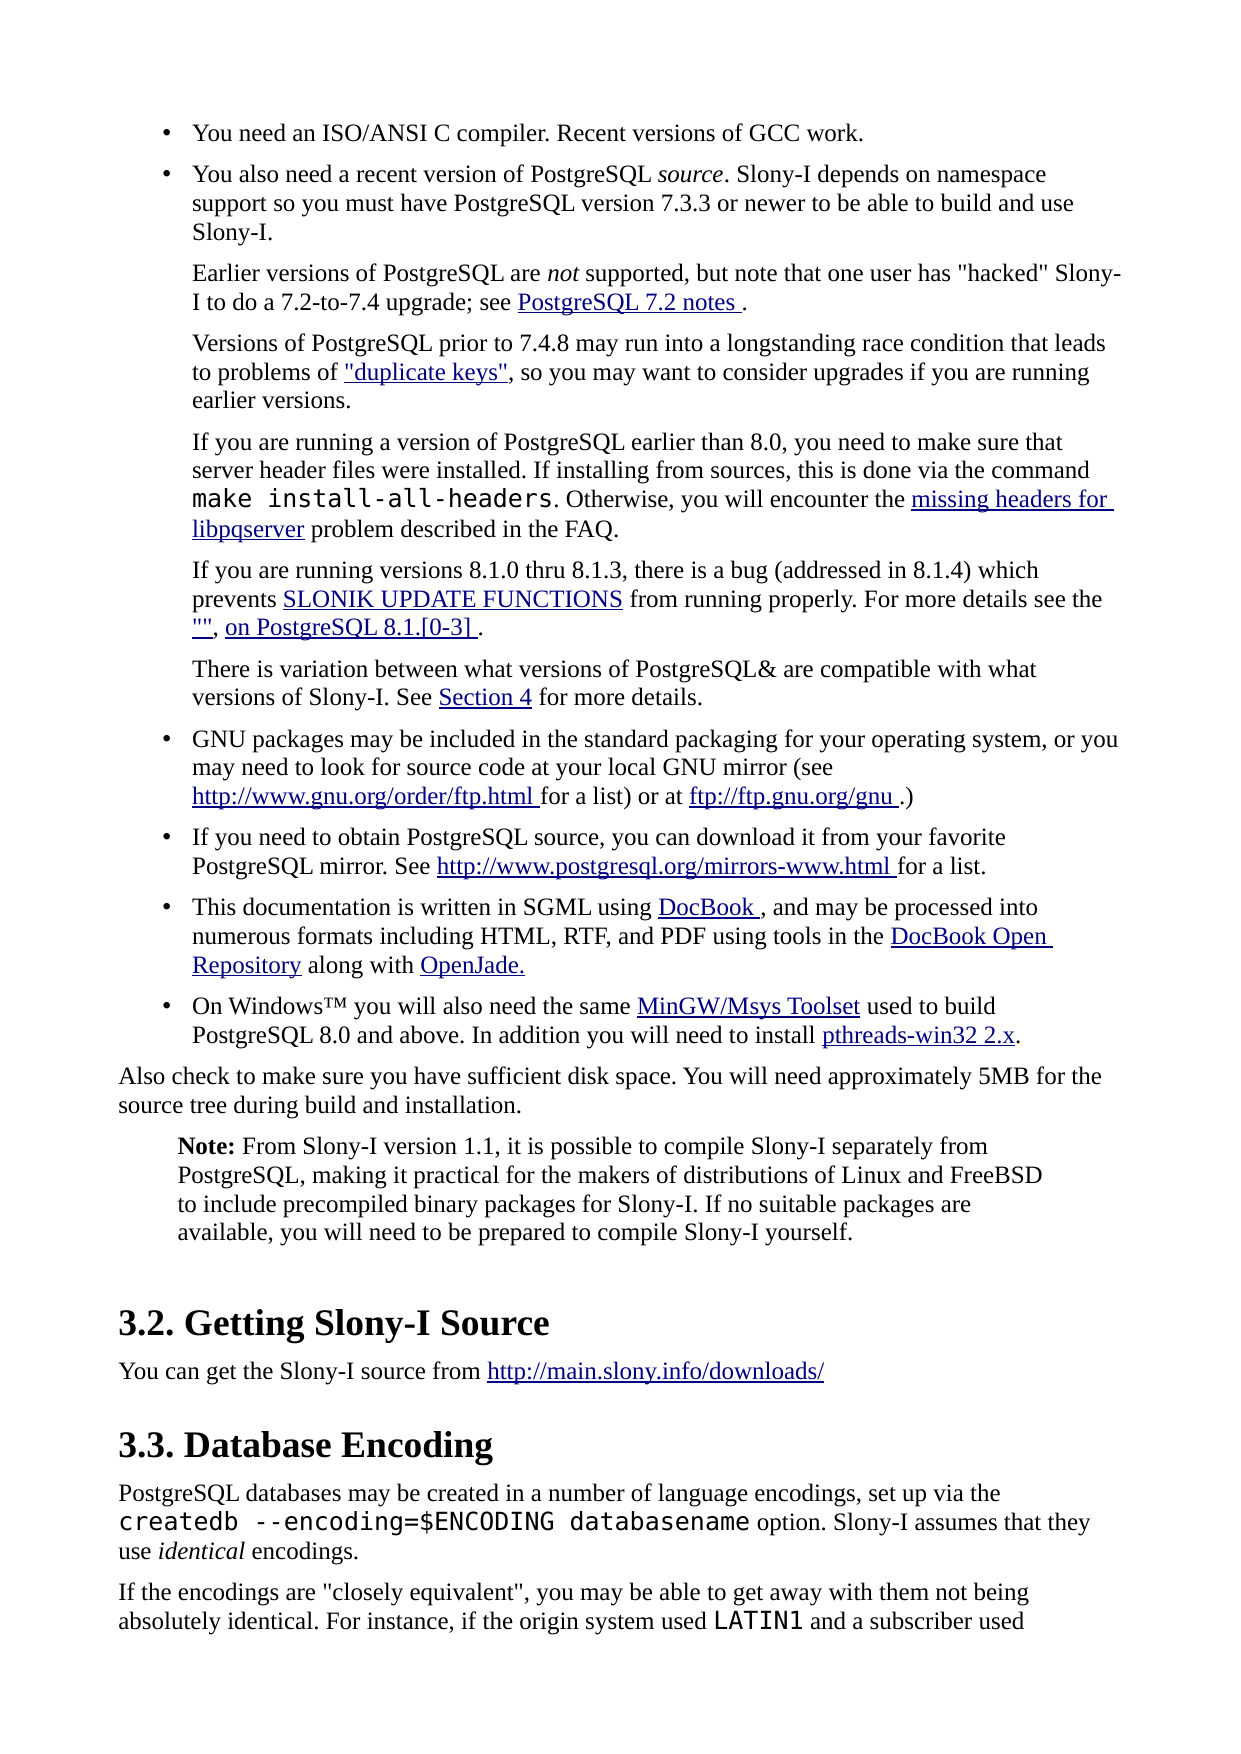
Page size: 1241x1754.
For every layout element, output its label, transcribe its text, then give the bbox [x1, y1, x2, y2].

list This documentation is written in SGML using DocBook , and may be processed into numerous formats including HTML, RTF, and PDF using tools in the DocBook Open Repository along with OpenJade. [162, 892, 1122, 979]
text Also check to make sure you have sufficient disk space. You will need approximately 5MB for the source tree during build and installation. [118, 1061, 1122, 1119]
text Note: From Slony-I version 1.1, it is possible to compile Slony-I separately from PostgreSQL, making it practical for the makers of distributions of Linux and FreeBSD to include precompiled binary packages for Slony-I. If no suitable packages are available, you will need to be prepared to compile Slony-I yourself. [177, 1131, 1063, 1246]
list If you are running a version of PostgreSQL earlier than 8.0, you need to make sure that server header files were installed. If installing from sources, this is done via the command make install-all-headers. Otherwise, you will encounter the missing headers for libpqserver problem described in the FAQ. [162, 427, 1122, 542]
list There is variation between what versions of PostgreSQL& are compatible with what versions of Slony-I. See Section 4 for more details. [162, 654, 1122, 711]
list If you are running versions 8.1.0 thru 8.1.3, there is a bug (addressed in 8.1.4) which prevents SLONIK UPDATE FUNCTIONS from running properly. For more details see the "", on PostgreSQL 8.1.[0-3] . [162, 555, 1122, 641]
list If you need to obtain PostgreSQL source, you can download it from your favorite PostgreSQL mirror. See http://www.postgresql.org/mirrors-www.html for a list. [162, 822, 1122, 880]
list On Windows™ you will also need the same MinGW/Msys Toolset used to build PostgreSQL 8.0 and above. In addition you will need to install pthreads-win32 2.x. [162, 991, 1122, 1049]
text If the encodings are "closely equivalent", you may be able to get away with them not being absolutely identical. For instance, if the origin system used LATIN1 and a subscriber used [118, 1577, 1122, 1635]
subtitle 3.3. Database Encoding [118, 1422, 1122, 1466]
list Earlier versions of PostgreSQL are not supported, but note that one user has "hacked" Slony-I to do a 7.2-to-7.4 upgrade; see PostgreSQL 7.2 notes . [162, 258, 1122, 316]
text You can get the Slony-I source from http://main.slony.info/downloads/ [118, 1356, 1122, 1385]
list Versions of PostgreSQL prior to 7.4.8 may run into a longstanding race condition that leads to problems of "duplicate keys", so you may want to consider upgrades if you are running earlier versions. [162, 328, 1122, 414]
list GNU packages may be included in the standard packaging for your operating system, or you may need to look for source code at your local GNU mirror (see http://www.gnu.org/order/ftp.html for a list) or at ftp://ftp.gnu.org/gnu .) [162, 724, 1122, 810]
text PostgreSQL databases may be created in a number of language encodings, set up via the createdb --encoding=$ENCODING databasename option. Slony-I assumes that they use identical encodings. [118, 1478, 1122, 1565]
list You need an ISO/ANSI C compiler. Recent versions of GCC work. [162, 118, 1122, 147]
list You also need a recent version of PostgreSQL source. Slony-I depends on namespace support so you must have PostgreSQL version 7.3.3 or newer to be able to build and use Slony-I. [162, 159, 1122, 246]
subtitle 3.2. Getting Slony-I Source [118, 1301, 1122, 1344]
